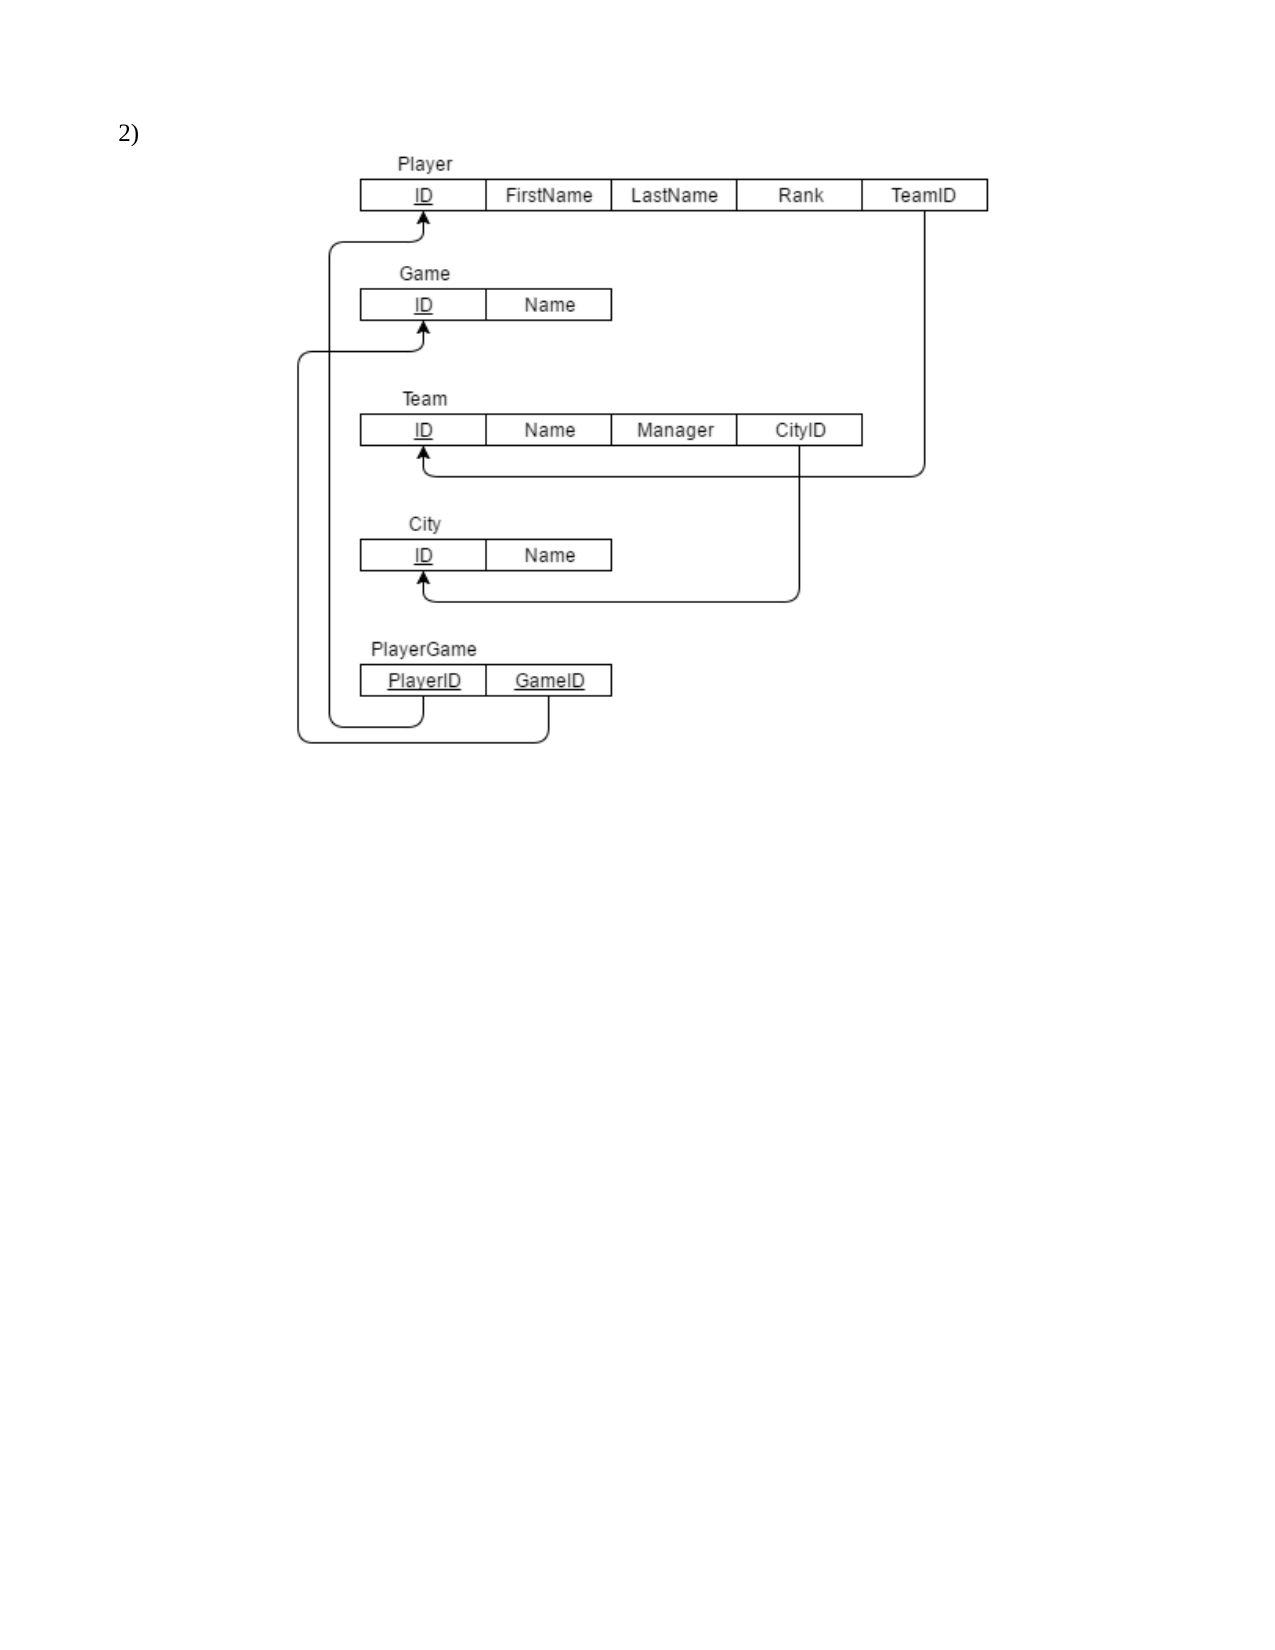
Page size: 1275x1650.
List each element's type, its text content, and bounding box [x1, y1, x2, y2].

text 2) [118, 118, 1157, 147]
